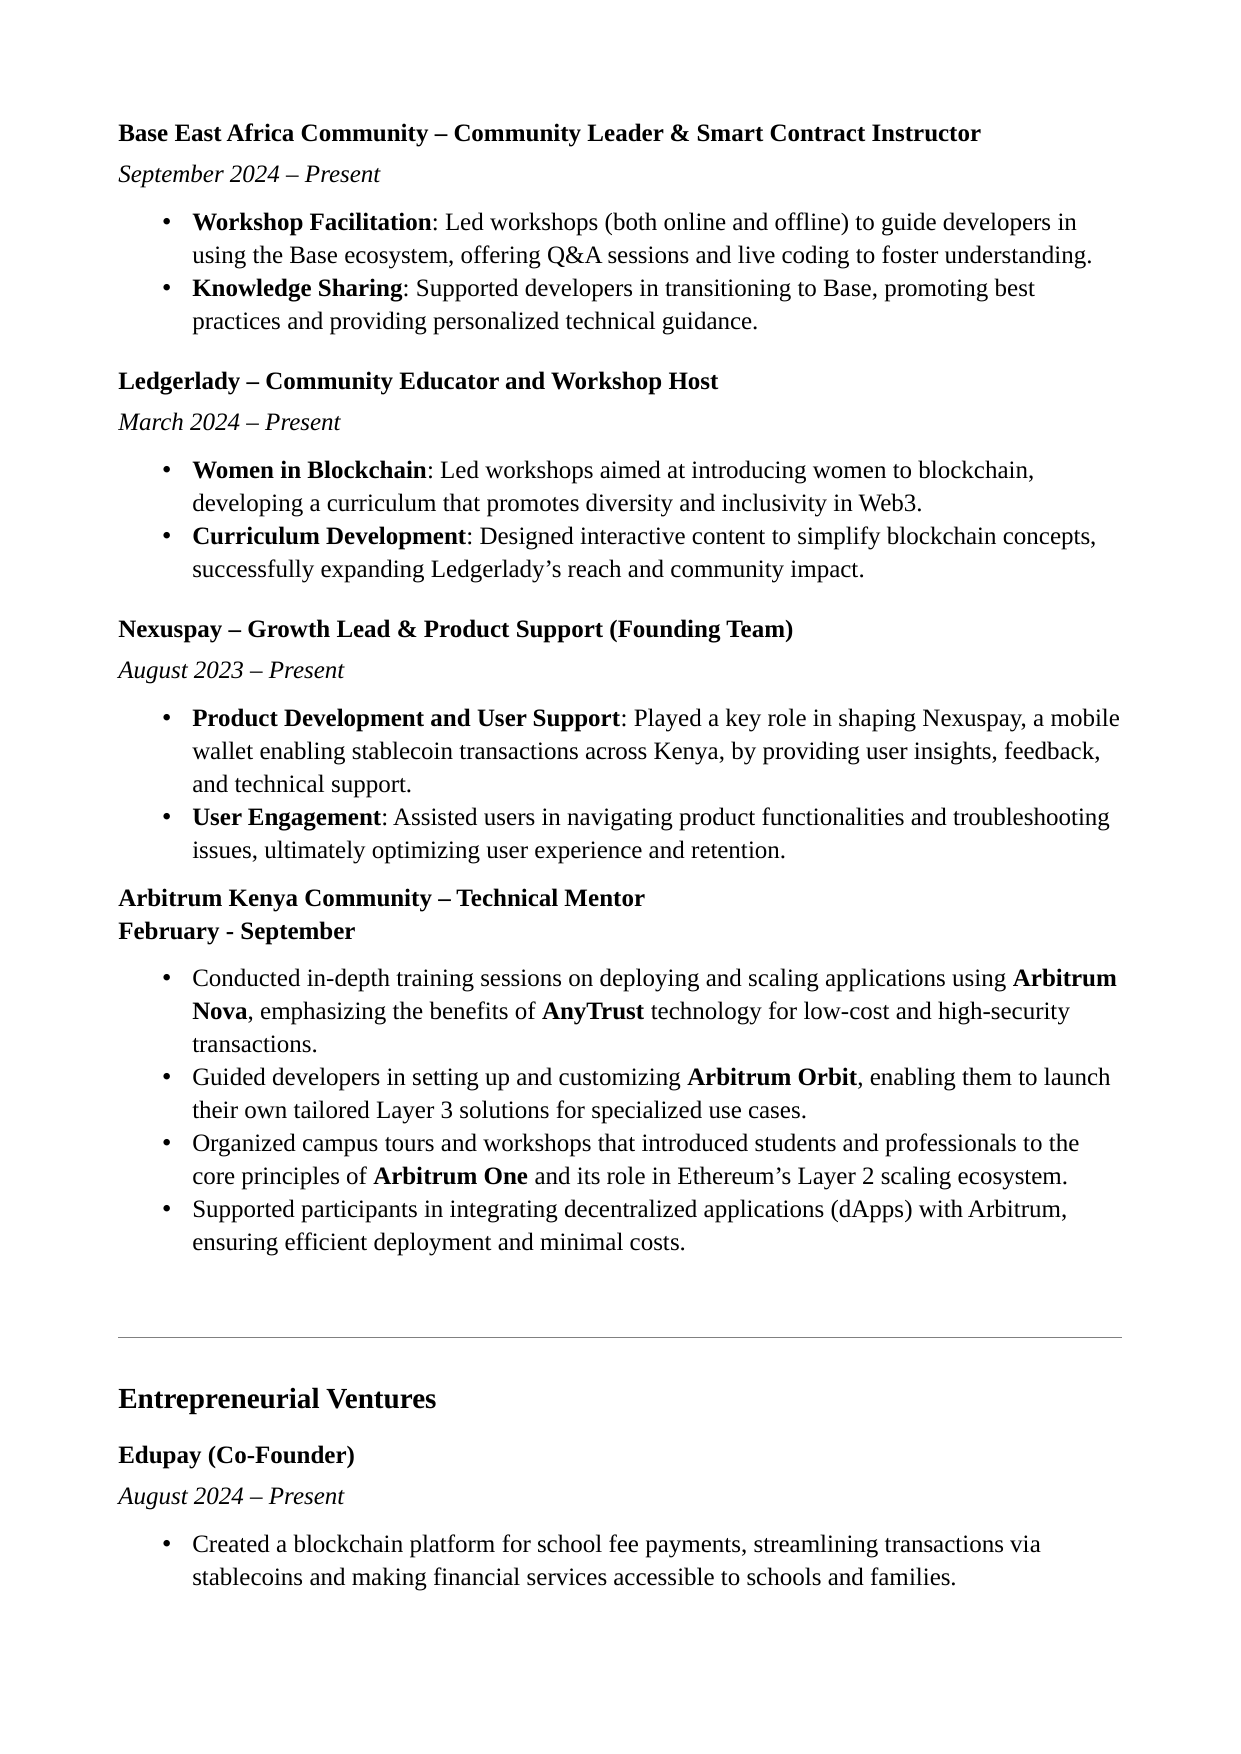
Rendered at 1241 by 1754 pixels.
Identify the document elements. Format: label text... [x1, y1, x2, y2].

list Workshop Facilitation: Led workshops (both online and offline) to guide developers in using the Base ecosystem, offering Q&A sessions and live coding to foster understanding. [162, 207, 1122, 269]
text Arbitrum Kenya Community – Technical Mentor February - September [118, 883, 1122, 944]
list Guided developers in setting up and customizing Arbitrum Orbit, enabling them to launch their own tailored Layer 3 solutions for specialized use cases. [162, 1062, 1122, 1124]
list Conducted in-depth training sessions on deploying and scaling applications using Arbitrum Nova, emphasizing the benefits of AnyTrust technology for low-cost and high-security transactions. [162, 963, 1122, 1058]
subtitle Base East Africa Community – Community Leader & Smart Contract Instructor [118, 118, 1122, 147]
text August 2023 – Present [118, 655, 1122, 684]
list User Engagement: Assisted users in navigating product functionalities and troubleshooting issues, ultimately optimizing user experience and retention. [162, 802, 1122, 864]
text September 2024 – Present [118, 159, 1122, 188]
list Curriculum Development: Designed interactive content to simplify blockchain concepts, successfully expanding Ledgerlady’s reach and community impact. [162, 521, 1122, 583]
text March 2024 – Present [118, 407, 1122, 436]
subtitle Ledgerlady – Community Educator and Workshop Host [118, 366, 1122, 395]
list Knowledge Sharing: Supported developers in transitioning to Base, promoting best practices and providing personalized technical guidance. [162, 273, 1122, 335]
subtitle Edupay (Co-Founder) [118, 1440, 1122, 1469]
list Product Development and User Support: Played a key role in shaping Nexuspay, a mobile wallet enabling stablecoin transactions across Kenya, by providing user insights, feedback, and technical support. [162, 703, 1122, 798]
subtitle Nexuspay – Growth Lead & Product Support (Founding Team) [118, 614, 1122, 643]
list Supported participants in integrating decentralized applications (dApps) with Arbitrum, ensuring efficient deployment and minimal costs. [162, 1194, 1122, 1256]
list Organized campus tours and workshops that introduced students and professionals to the core principles of Arbitrum One and its role in Ethereum’s Layer 2 scaling ecosystem. [162, 1128, 1122, 1190]
subtitle Entrepreneurial Ventures [118, 1382, 1122, 1415]
list Created a blockchain platform for school fee payments, streamlining transactions via stablecoins and making financial services accessible to schools and families. [162, 1529, 1122, 1591]
list Women in Blockchain: Led workshops aimed at introducing women to blockchain, developing a curriculum that promotes diversity and inclusivity in Web3. [162, 455, 1122, 517]
text August 2024 – Present [118, 1481, 1122, 1510]
